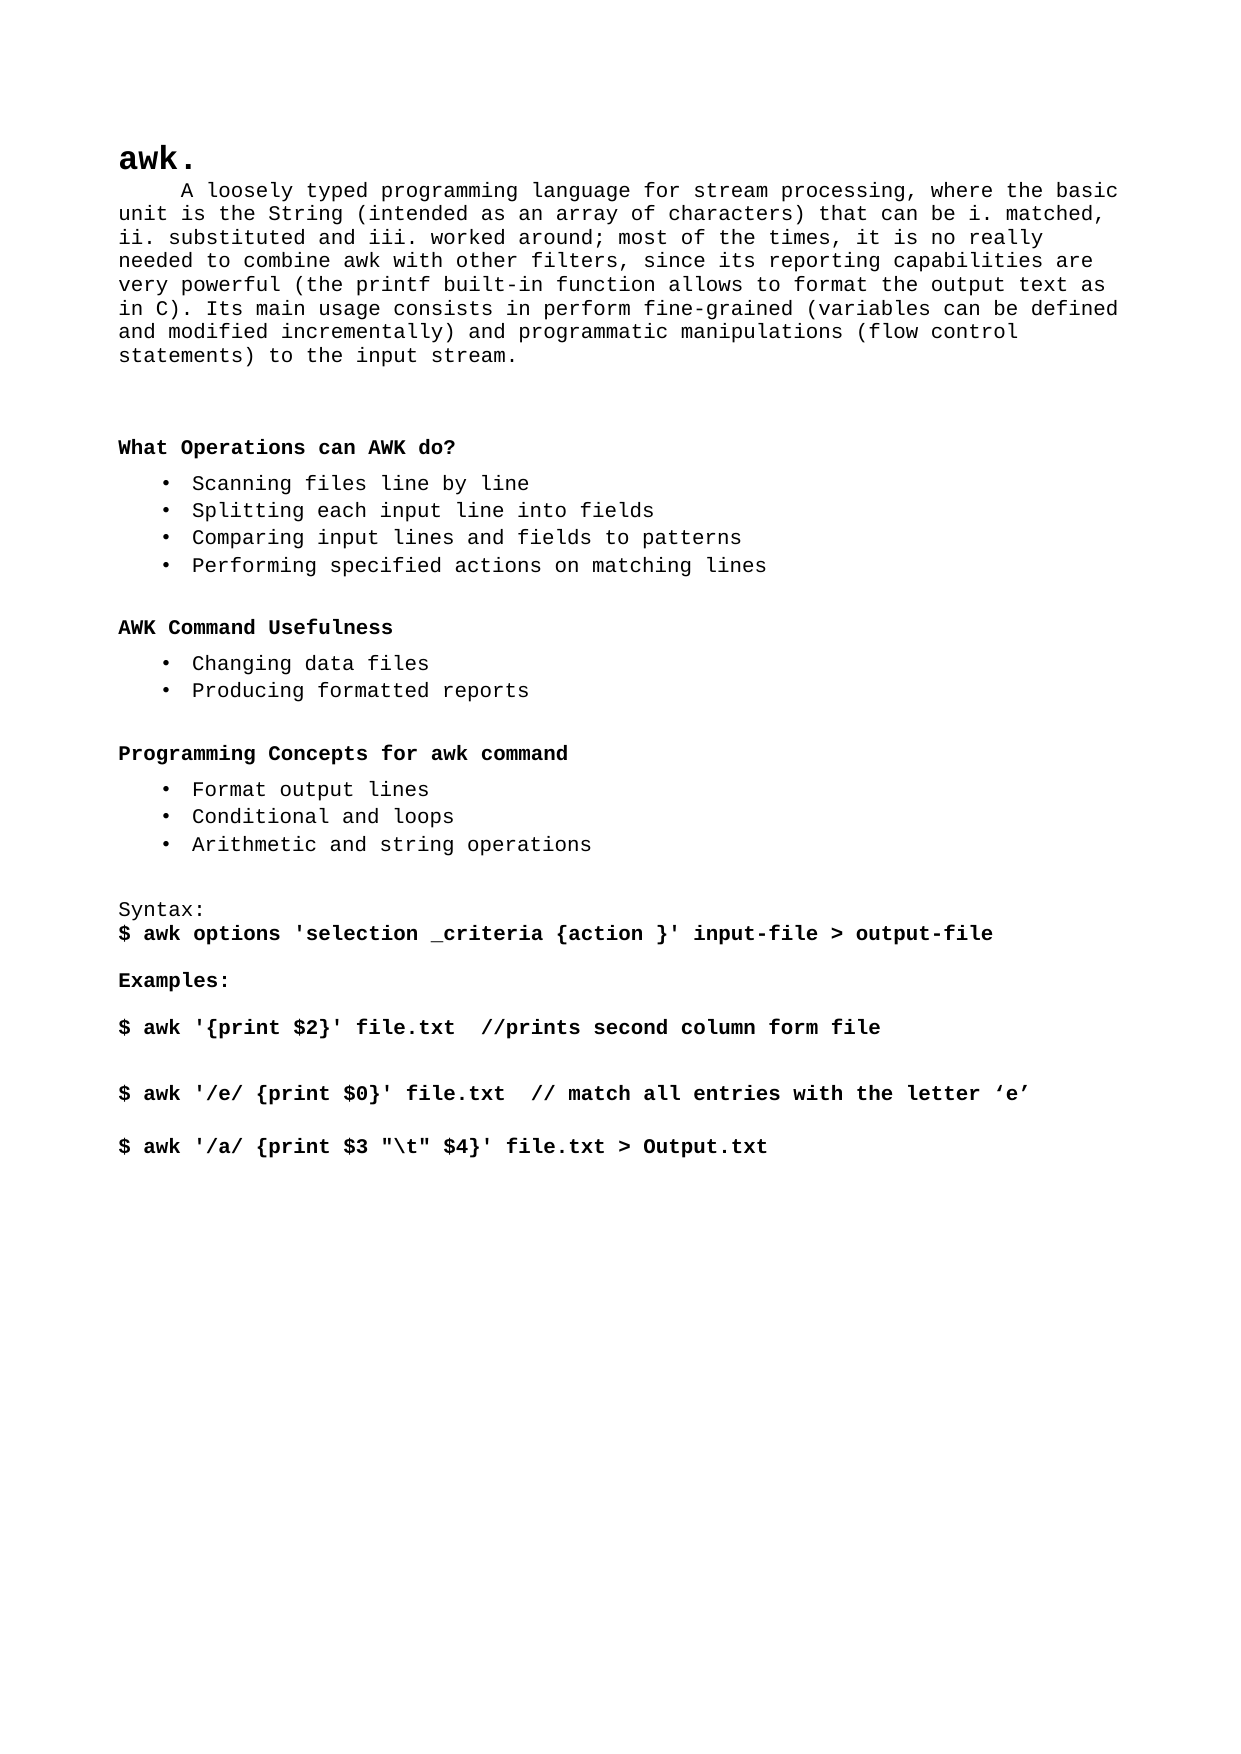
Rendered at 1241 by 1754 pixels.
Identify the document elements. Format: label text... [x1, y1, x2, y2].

list Format output lines [162, 779, 1122, 803]
list Arithmetic and string operations [162, 834, 1122, 857]
subtitle AWK Command Usefulness [118, 617, 1122, 641]
text $ awk '/a/ {print $3 "\t" $4}' file.txt > Output.txt [118, 1136, 1122, 1159]
text $ awk '/e/ {print $0}' file.txt // match all entries with the letter ‘e’ [118, 1083, 1122, 1106]
list Performing specified actions on matching lines [162, 554, 1122, 578]
list Producing formatted reports [162, 681, 1122, 704]
subtitle Programming Concepts for awk command [118, 743, 1122, 767]
text $ awk '{print $2}' file.txt //prints second column form file [118, 1017, 1122, 1041]
list Changing data files [162, 653, 1122, 677]
text Examples: [118, 970, 1122, 994]
list Conditional and loops [162, 806, 1122, 830]
list Scanning files line by line [162, 473, 1122, 497]
list Splitting each input line into fields [162, 500, 1122, 524]
subtitle What Operations can AWK do? [118, 437, 1122, 461]
text A loosely typed programming language for stream processing, where the basic unit is the String (intended as an array of characters) that can be i. matched, ii. substituted and iii. worked around; most of the times, it is no really needed to combine awk with other filters, since its reporting capabilities are very powerful (the printf built-in function allows to format the output text as in C). Its main usage consists in perform fine-grained (variables can be defined and modified incrementally) and programmatic manipulations (flow control statements) to the input stream. [118, 179, 1122, 369]
list Comparing input lines and fields to patterns [162, 527, 1122, 551]
text awk. [118, 142, 1122, 179]
text $ awk options 'selection _criteria {action }' input-file > output-file [118, 923, 1122, 946]
text Syntax: [118, 899, 1122, 923]
